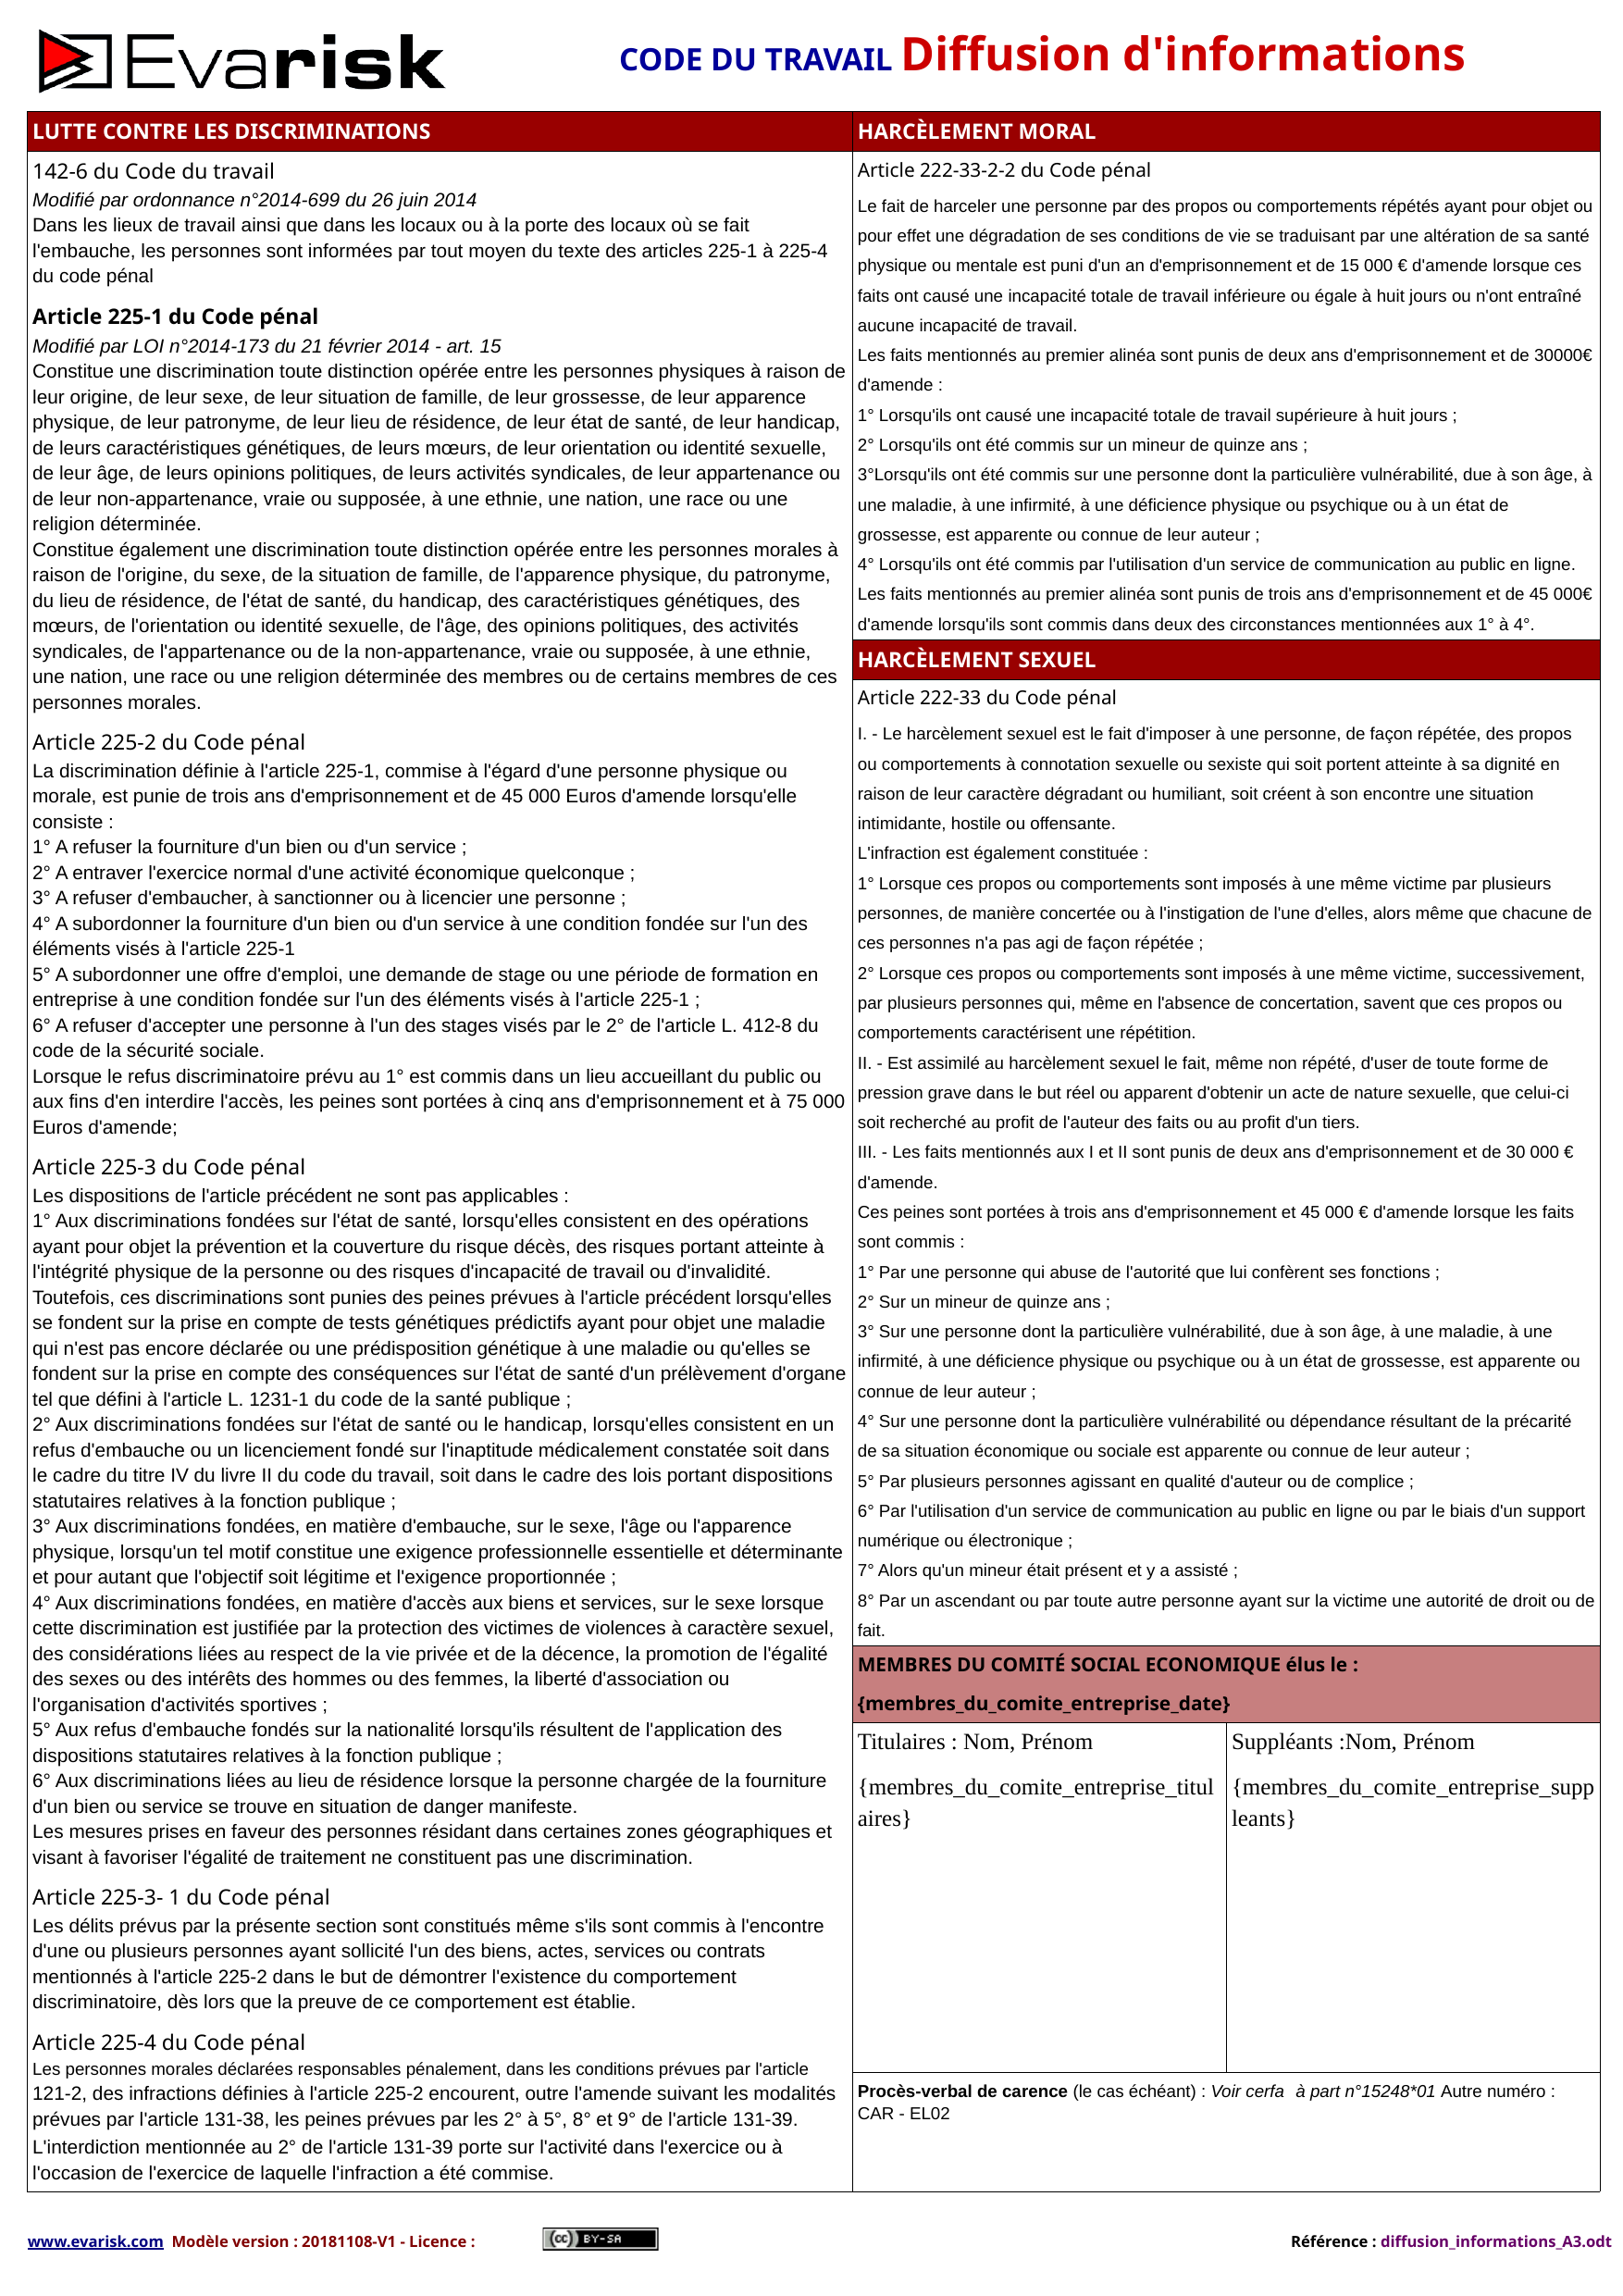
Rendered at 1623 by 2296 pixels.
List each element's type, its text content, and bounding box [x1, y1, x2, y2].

table_cell HARCÈLEMENT SEXUEL [853, 640, 1600, 679]
table_cell Suppléants :Nom, Prénom {membres_du_comite_entreprise_suppleants} [1227, 1723, 1600, 2072]
table_header HARCÈLEMENT MORAL [853, 112, 1600, 151]
table_header LUTTE CONTRE LES DISCRIMINATIONS [28, 112, 852, 151]
table_cell 142-6 du Code du travail Modifié par ordonnance n°2014-699 du 26 juin 2014 Dans les lieux de travail ainsi que dans les locaux ou à la porte des locaux où se fait l'embauche, les personnes sont informées par tout moyen du texte des articles 225-1 à 225-4 du code pénal Article 225-1 du Code pénal Modifié par LOI n°2014-173 du 21 février 2014 - art. 15 Constitue une discrimination toute distinction opérée entre les personnes physiques à raison de leur origine, de leur sexe, de leur situation de famille, de leur grossesse, de leur apparence physique, de leur patronyme, de leur lieu de résidence, de leur état de santé, de leur handicap, de leurs caractéristiques génétiques, de leurs mœurs, de leur orientation ou identité sexuelle, de leur âge, de leurs opinions politiques, de leurs activités syndicales, de leur appartenance ou de leur non-appartenance, vraie ou supposée, à une ethnie, une nation, une race ou une religion déterminée. Constitue également une discrimination toute distinction opérée entre les personnes morales à raison de l'origine, du sexe, de la situation de famille, de l'apparence physique, du patronyme, du lieu de résidence, de l'état de santé, du handicap, des caractéristiques génétiques, des mœurs, de l'orientation ou identité sexuelle, de l'âge, des opinions politiques, des activités syndicales, de l'appartenance ou de la non-appartenance, vraie ou supposée, à une ethnie, une nation, une race ou une religion déterminée des membres ou de certains membres de ces personnes morales. Article 225-2 du Code pénal La discrimination définie à l'article 225-1, commise à l'égard d'une personne physique ou morale, est punie de trois ans d'emprisonnement et de 45 000 Euros d'amende lorsqu'elle consiste : 1° A refuser la fourniture d'un bien ou d'un service ; 2° A entraver l'exercice normal d'une activité économique quelconque ; 3° A refuser d'embaucher, à sanctionner ou à licencier une personne ; 4° A subordonner la fourniture d'un bien ou d'un service à une condition fondée sur l'un des éléments visés à l'article 225-1 5° A subordonner une offre d'emploi, une demande de stage ou une période de formation en entreprise à une condition fondée sur l'un des éléments visés à l'article 225-1 ; 6° A refuser d'accepter une personne à l'un des stages visés par le 2° de l'article L. 412-8 du code de la sécurité sociale. Lorsque le refus discriminatoire prévu au 1° est commis dans un lieu accueillant du public ou aux fins d'en interdire l'accès, les peines sont portées à cinq ans d'emprisonnement et à 75 000 Euros d'amende; Article 225-3 du Code pénal Les dispositions de l'article précédent ne sont pas applicables : 1° Aux discriminations fondées sur l'état de santé, lorsqu'elles consistent en des opérations ayant pour objet la prévention et la couverture du risque décès, des risques portant atteinte à l'intégrité physique de la personne ou des risques d'incapacité de travail ou d'invalidité. Toutefois, ces discriminations sont punies des peines prévues à l'article précédent lorsqu'elles se fondent sur la prise en compte de tests génétiques prédictifs ayant pour objet une maladie qui n'est pas encore déclarée ou une prédisposition génétique à une maladie ou qu'elles se fondent sur la prise en compte des conséquences sur l'état de santé d'un prélèvement d'organe tel que défini à l'article L. 1231-1 du code de la santé publique ; 2° Aux discriminations fondées sur l'état de santé ou le handicap, lorsqu'elles consistent en un refus d'embauche ou un licenciement fondé sur l'inaptitude médicalement constatée soit dans le cadre du titre IV du livre II du code du travail, soit dans le cadre des lois portant dispositions statutaires relatives à la fonction publique ; 3° Aux discriminations fondées, en matière d'embauche, sur le sexe, l'âge ou l'apparence physique, lorsqu'un tel motif constitue une exigence professionnelle essentielle et déterminante et pour autant que l'objectif soit légitime et l'exigence proportionnée ; 4° Aux discriminations fondées, en matière d'accès aux biens et services, sur le sexe lorsque cette discrimination est justifiée par la protection des victimes de violences à caractère sexuel, des considérations liées au respect de la vie privée et de la décence, la promotion de l'égalité des sexes ou des intérêts des hommes ou des femmes, la liberté d'association ou l'organisation d'activités sportives ; 5° Aux refus d'embauche fondés sur la nationalité lorsqu'ils résultent de l'application des dispositions statutaires relatives à la fonction publique ; 6° Aux discriminations liées au lieu de résidence lorsque la personne chargée de la fourniture d'un bien ou service se trouve en situation de danger manifeste. Les mesures prises en faveur des personnes résidant dans certaines zones géographiques et visant à favoriser l'égalité de traitement ne constituent pas une discrimination. Article 225-3- 1 du Code pénal Les délits prévus par la présente section sont constitués même s'ils sont commis à l'encontre d'une ou plusieurs personnes ayant sollicité l'un des biens, actes, services ou contrats mentionnés à l'article 225-2 dans le but de démontrer l'existence du comportement discriminatoire, dès lors que la preuve de ce comportement est établie. Article 225-4 du Code pénal Les personnes morales déclarées responsables pénalement, dans les conditions prévues par l'article 121-2, des infractions définies à l'article 225-2 encourent, outre l'amende suivant les modalités prévues par l'article 131-38, les peines prévues par les 2° à 5°, 8° et 9° de l'article 131-39. L'interdiction mentionnée au 2° de l'article 131-39 porte sur l'activité dans l'exercice ou à l'occasion de l'exercice de laquelle l'infraction a été commise. [28, 152, 852, 2191]
table_cell Article 222-33-2-2 du Code pénal Le fait de harceler une personne par des propos ou comportements répétés ayant pour objet ou pour effet une dégradation de ses conditions de vie se traduisant par une altération de sa santé physique ou mentale est puni d'un an d'emprisonnement et de 15 000 € d'amende lorsque ces faits ont causé une incapacité totale de travail inférieure ou égale à huit jours ou n'ont entraîné aucune incapacité de travail. Les faits mentionnés au premier alinéa sont punis de deux ans d'emprisonnement et de 30000€ d'amende : 1° Lorsqu'ils ont causé une incapacité totale de travail supérieure à huit jours ; 2° Lorsqu'ils ont été commis sur un mineur de quinze ans ; 3°Lorsqu'ils ont été commis sur une personne dont la particulière vulnérabilité, due à son âge, à une maladie, à une infirmité, à une déficience physique ou psychique ou à un état de grossesse, est apparente ou connue de leur auteur ; 4° Lorsqu'ils ont été commis par l'utilisation d'un service de communication au public en ligne. Les faits mentionnés au premier alinéa sont punis de trois ans d'emprisonnement et de 45 000€ d'amende lorsqu'ils sont commis dans deux des circonstances mentionnées aux 1° à 4°. [853, 152, 1600, 639]
picture [542, 2228, 659, 2251]
table_cell Article 222-33 du Code pénal I. - Le harcèlement sexuel est le fait d'imposer à une personne, de façon répétée, des propos ou comportements à connotation sexuelle ou sexiste qui soit portent atteinte à sa dignité en raison de leur caractère dégradant ou humiliant, soit créent à son encontre une situation intimidante, hostile ou offensante. L'infraction est également constituée : 1° Lorsque ces propos ou comportements sont imposés à une même victime par plusieurs personnes, de manière concertée ou à l'instigation de l'une d'elles, alors même que chacune de ces personnes n'a pas agi de façon répétée ; 2° Lorsque ces propos ou comportements sont imposés à une même victime, successivement, par plusieurs personnes qui, même en l'absence de concertation, savent que ces propos ou comportements caractérisent une répétition. II. - Est assimilé au harcèlement sexuel le fait, même non répété, d'user de toute forme de pression grave dans le but réel ou apparent d'obtenir un acte de nature sexuelle, que celui-ci soit recherché au profit de l'auteur des faits ou au profit d'un tiers. III. - Les faits mentionnés aux I et II sont punis de deux ans d'emprisonnement et de 30 000 € d'amende. Ces peines sont portées à trois ans d'emprisonnement et 45 000 € d'amende lorsque les faits sont commis : 1° Par une personne qui abuse de l'autorité que lui confèrent ses fonctions ; 2° Sur un mineur de quinze ans ; 3° Sur une personne dont la particulière vulnérabilité, due à son âge, à une maladie, à une infirmité, à une déficience physique ou psychique ou à un état de grossesse, est apparente ou connue de leur auteur ; 4° Sur une personne dont la particulière vulnérabilité ou dépendance résultant de la précarité de sa situation économique ou sociale est apparente ou connue de leur auteur ; 5° Par plusieurs personnes agissant en qualité d'auteur ou de complice ; 6° Par l'utilisation d'un service de communication au public en ligne ou par le biais d'un support numérique ou électronique ; 7° Alors qu'un mineur était présent et y a assisté ; 8° Par un ascendant ou par toute autre personne ayant sur la victime une autorité de droit ou de fait. [853, 680, 1600, 1645]
table_cell MEMBRES DU COMITÉ SOCIAL ECONOMIQUE élus le : {membres_du_comite_entreprise_date} [853, 1646, 1600, 1722]
table_cell Procès-verbal de carence (le cas échéant) : Voir cerfa à part n°15248*01 Autre numéro : CAR - EL02 [853, 2073, 1600, 2191]
picture [35, 20, 452, 99]
table_cell Titulaires : Nom, Prénom {membres_du_comite_entreprise_titulaires} [853, 1723, 1226, 2072]
